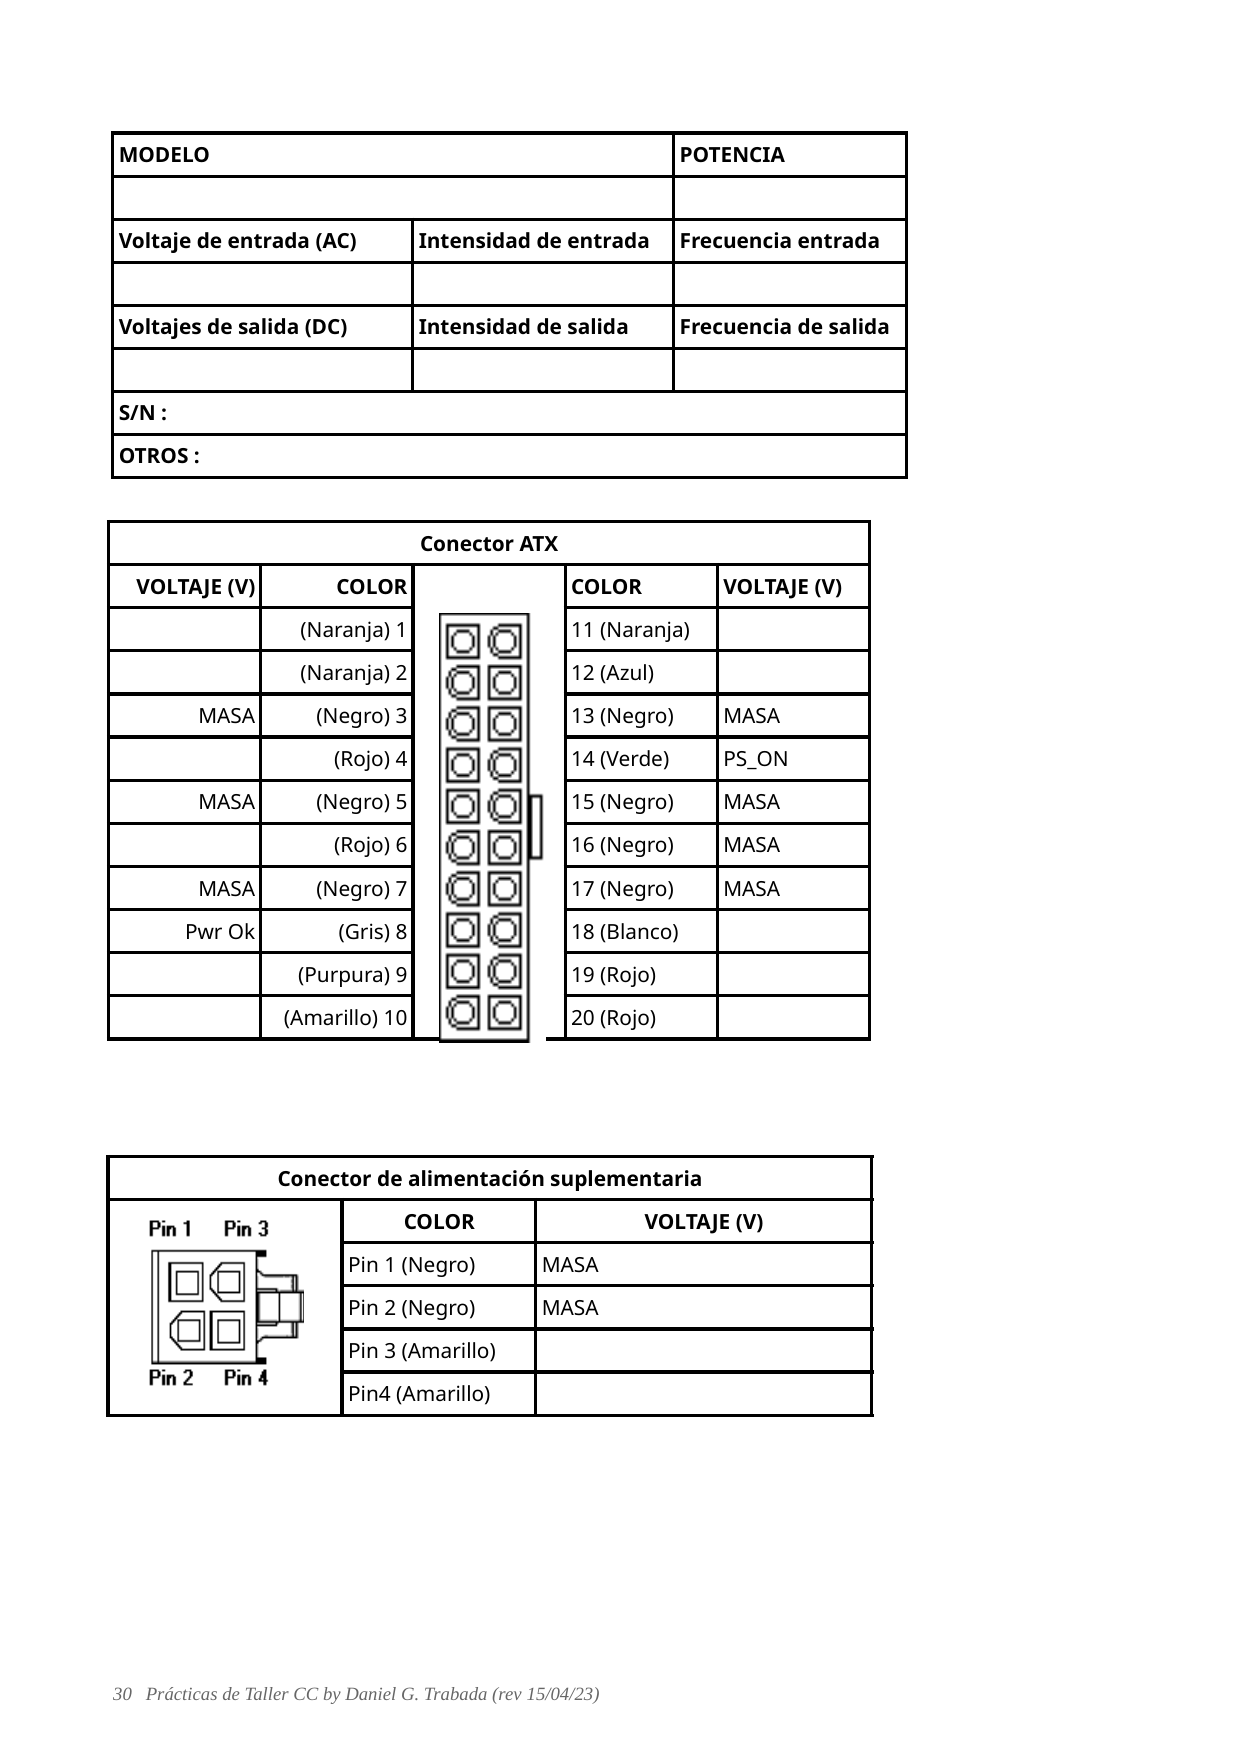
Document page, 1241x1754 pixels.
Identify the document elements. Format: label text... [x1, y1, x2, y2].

table_cell (Negro) 5 [262, 782, 411, 822]
table_cell [114, 178, 672, 217]
table_cell [675, 350, 905, 389]
table_cell MASA [110, 868, 259, 908]
table_cell 12 (Azul) [567, 652, 716, 692]
table_cell 19 (Rojo) [567, 954, 716, 994]
table_cell [719, 997, 868, 1037]
table_cell 20 (Rojo) [567, 997, 716, 1037]
table_cell OTROS : [114, 436, 905, 476]
table_cell (Negro) 7 [262, 868, 411, 908]
table_cell [110, 609, 259, 649]
table_cell S/N : [114, 393, 905, 433]
table_cell [537, 1331, 870, 1370]
table_cell 18 (Blanco) [567, 911, 716, 951]
table_cell 15 (Negro) [567, 782, 716, 822]
table_cell Pin 3 (Amarillo) [344, 1331, 534, 1370]
table_cell (Negro) 3 [262, 696, 411, 735]
table_header POTENCIA [675, 135, 905, 174]
table_cell [114, 350, 411, 389]
table_cell [414, 350, 672, 389]
table_cell VOLTAJE (V) [537, 1201, 870, 1241]
table_cell [110, 954, 259, 994]
table_cell Intensidad de salida [414, 307, 672, 347]
picture [439, 613, 546, 1043]
table_cell VOLTAJE (V) [719, 566, 868, 606]
table_cell MASA [719, 825, 868, 865]
table_cell COLOR [262, 566, 411, 606]
table_cell MASA [110, 782, 259, 822]
table_cell [675, 178, 905, 217]
table_cell [110, 997, 259, 1037]
table_cell MASA [537, 1287, 870, 1327]
table_cell Frecuencia entrada [675, 221, 905, 261]
table_cell 13 (Negro) [567, 696, 716, 735]
table_cell MASA [719, 782, 868, 822]
table_cell Intensidad de entrada [414, 221, 672, 261]
table_cell (Rojo) 4 [262, 739, 411, 778]
table_cell Pin 1 (Negro) [344, 1244, 534, 1284]
table_cell MASA [719, 868, 868, 908]
table_cell 16 (Negro) [567, 825, 716, 865]
table_cell (Amarillo) 10 [262, 997, 411, 1037]
table_cell 11 (Naranja) [567, 609, 716, 649]
table_cell [110, 825, 259, 865]
table_cell Pin 2 (Negro) [344, 1287, 534, 1327]
table_header MODELO [114, 135, 672, 174]
table_cell COLOR [567, 566, 716, 606]
table_cell (Purpura) 9 [262, 954, 411, 994]
table_cell Voltaje de entrada (AC) [114, 221, 411, 261]
table_cell [114, 264, 411, 303]
table_cell Frecuencia de salida [675, 307, 905, 347]
table_cell [675, 264, 905, 303]
table_cell [719, 609, 868, 649]
table_cell [110, 1201, 340, 1413]
table_header Conector ATX [110, 523, 868, 563]
table_cell PS_ON [719, 739, 868, 778]
picture [147, 1214, 304, 1389]
table_cell Pwr Ok [110, 911, 259, 951]
table_cell [110, 739, 259, 778]
table_header Conector de alimentación suplementaria [110, 1158, 870, 1198]
table_cell [719, 954, 868, 994]
table_cell MASA [719, 696, 868, 735]
table_cell [537, 1374, 870, 1413]
table_cell [415, 566, 564, 1037]
table_cell MASA [110, 696, 259, 735]
table_cell VOLTAJE (V) [110, 566, 259, 606]
table_cell [719, 652, 868, 692]
table_cell 14 (Verde) [567, 739, 716, 778]
table_cell (Naranja) 1 [262, 609, 411, 649]
table_cell Pin4 (Amarillo) [344, 1374, 534, 1413]
table_cell (Naranja) 2 [262, 652, 411, 692]
table_cell Voltajes de salida (DC) [114, 307, 411, 347]
table_cell 17 (Negro) [567, 868, 716, 908]
table_cell MASA [537, 1244, 870, 1284]
table_cell (Rojo) 6 [262, 825, 411, 865]
table_cell [719, 911, 868, 951]
table_cell [414, 264, 672, 303]
table_cell [110, 652, 259, 692]
table_cell COLOR [344, 1201, 534, 1241]
table_cell (Gris) 8 [262, 911, 411, 951]
